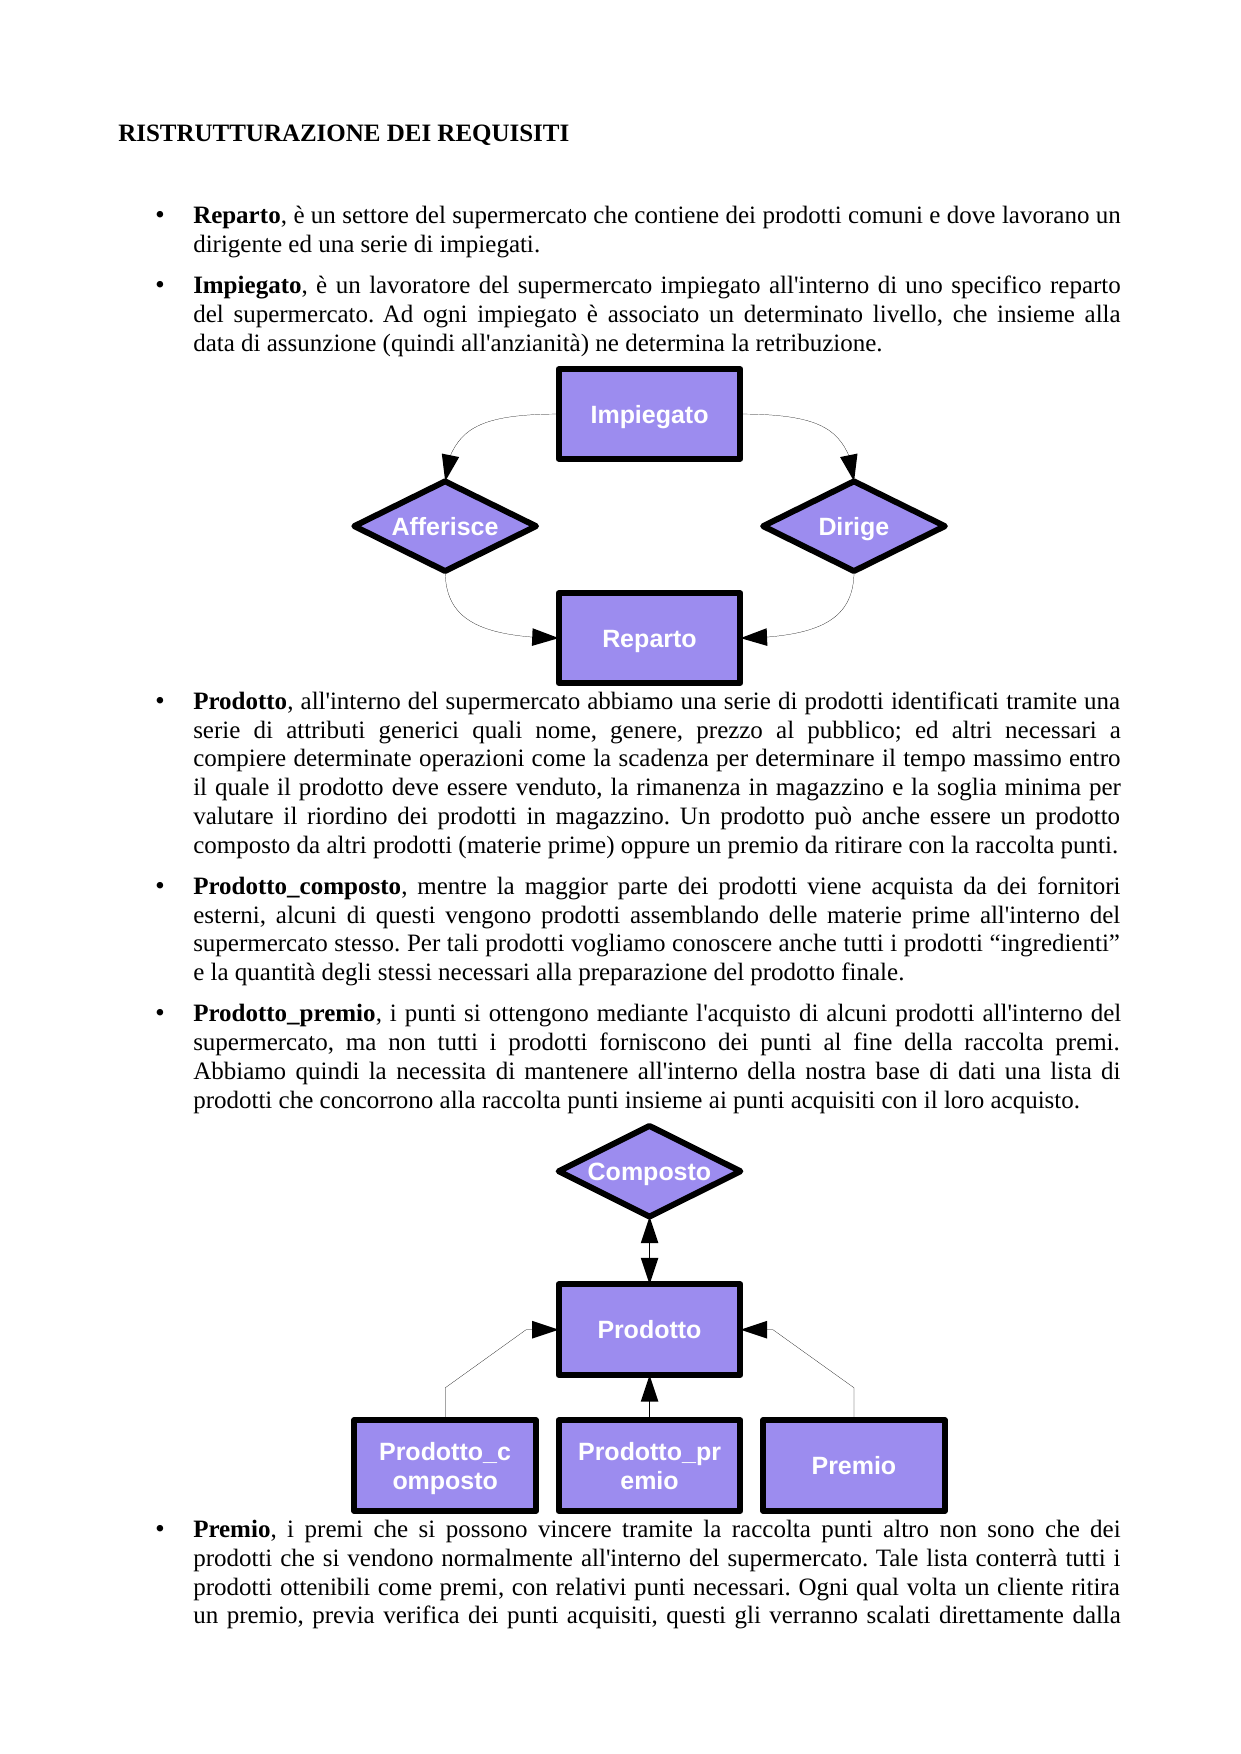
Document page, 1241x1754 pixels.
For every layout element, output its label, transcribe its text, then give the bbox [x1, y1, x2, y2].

text RISTRUTTURAZIONE DEI REQUISITI [118, 118, 1122, 147]
text UPDATE Impiegato SET nome = :nome WHERE id-codf = :id-codf; [562, 372, 737, 456]
text UPDATE Impiegato SET nome = :nome WHERE id-codf = :id-codf; [562, 596, 737, 680]
list Prodotto_premio, i punti si ottengono mediante l'acquisto di alcuni prodotti all'interno del supermercato, ma non tutti i prodotti forniscono dei punti al fine della raccolta premi. Abbiamo quindi la necessita di mantenere all'interno della nostra base di dati una lista di prodotti che concorrono alla raccolta punti insieme ai punti acquisiti con il loro acquisto. [156, 998, 1122, 1113]
list Impiegato, è un lavoratore del supermercato impiegato all'interno di uno specifico reparto del supermercato. Ad ogni impiegato è associato un determinato livello, che insieme alla data di assunzione (quindi all'anzianità) ne determina la retribuzione. [156, 271, 1122, 357]
list Premio, i premi che si possono vincere tramite la raccolta punti altro non sono che dei prodotti che si vendono normalmente all'interno del supermercato. Tale lista conterrà tutti i prodotti ottenibili come premi, con relativi punti necessari. Ogni qual volta un cliente ritira un premio, previa verifica dei punti acquisiti, questi gli verranno scalati direttamente dalla sua tessera. [156, 1126, 1122, 1629]
list Prodotto_composto, mentre la maggior parte dei prodotti viene acquista da dei fornitori esterni, alcuni di questi vengono prodotti assemblando delle materie prime all'interno del supermercato stesso. Per tali prodotti vogliamo conoscere anche tutti i prodotti “ingredienti” e la quantità degli stessi necessari alla preparazione del prodotto finale. [156, 871, 1122, 986]
text UPDATE Impiegato SET nome = :nome WHERE id-codf = :id-codf; [363, 486, 527, 567]
list Prodotto, all'interno del supermercato abbiamo una serie di prodotti identificati tramite una serie di attributi generici quali nome, genere, prezzo al pubblico; ed altri necessari a compiere determinate operazioni come la scadenza per determinare il tempo massimo entro il quale il prodotto deve essere venduto, la rimanenza in magazzino e la soglia minima per valutare il riordino dei prodotti in magazzino. Un prodotto può anche essere un prodotto composto da altri prodotti (materie prime) oppure un premio da ritirare con la raccolta punti. [156, 369, 1122, 858]
list Reparto, è un settore del supermercato che contiene dei prodotti comuni e dove lavorano un dirigente ed una serie di impiegati. [156, 201, 1122, 258]
text UPDATE Impiegato SET nome = :nome WHERE id-codf = :id-codf; [772, 486, 936, 567]
